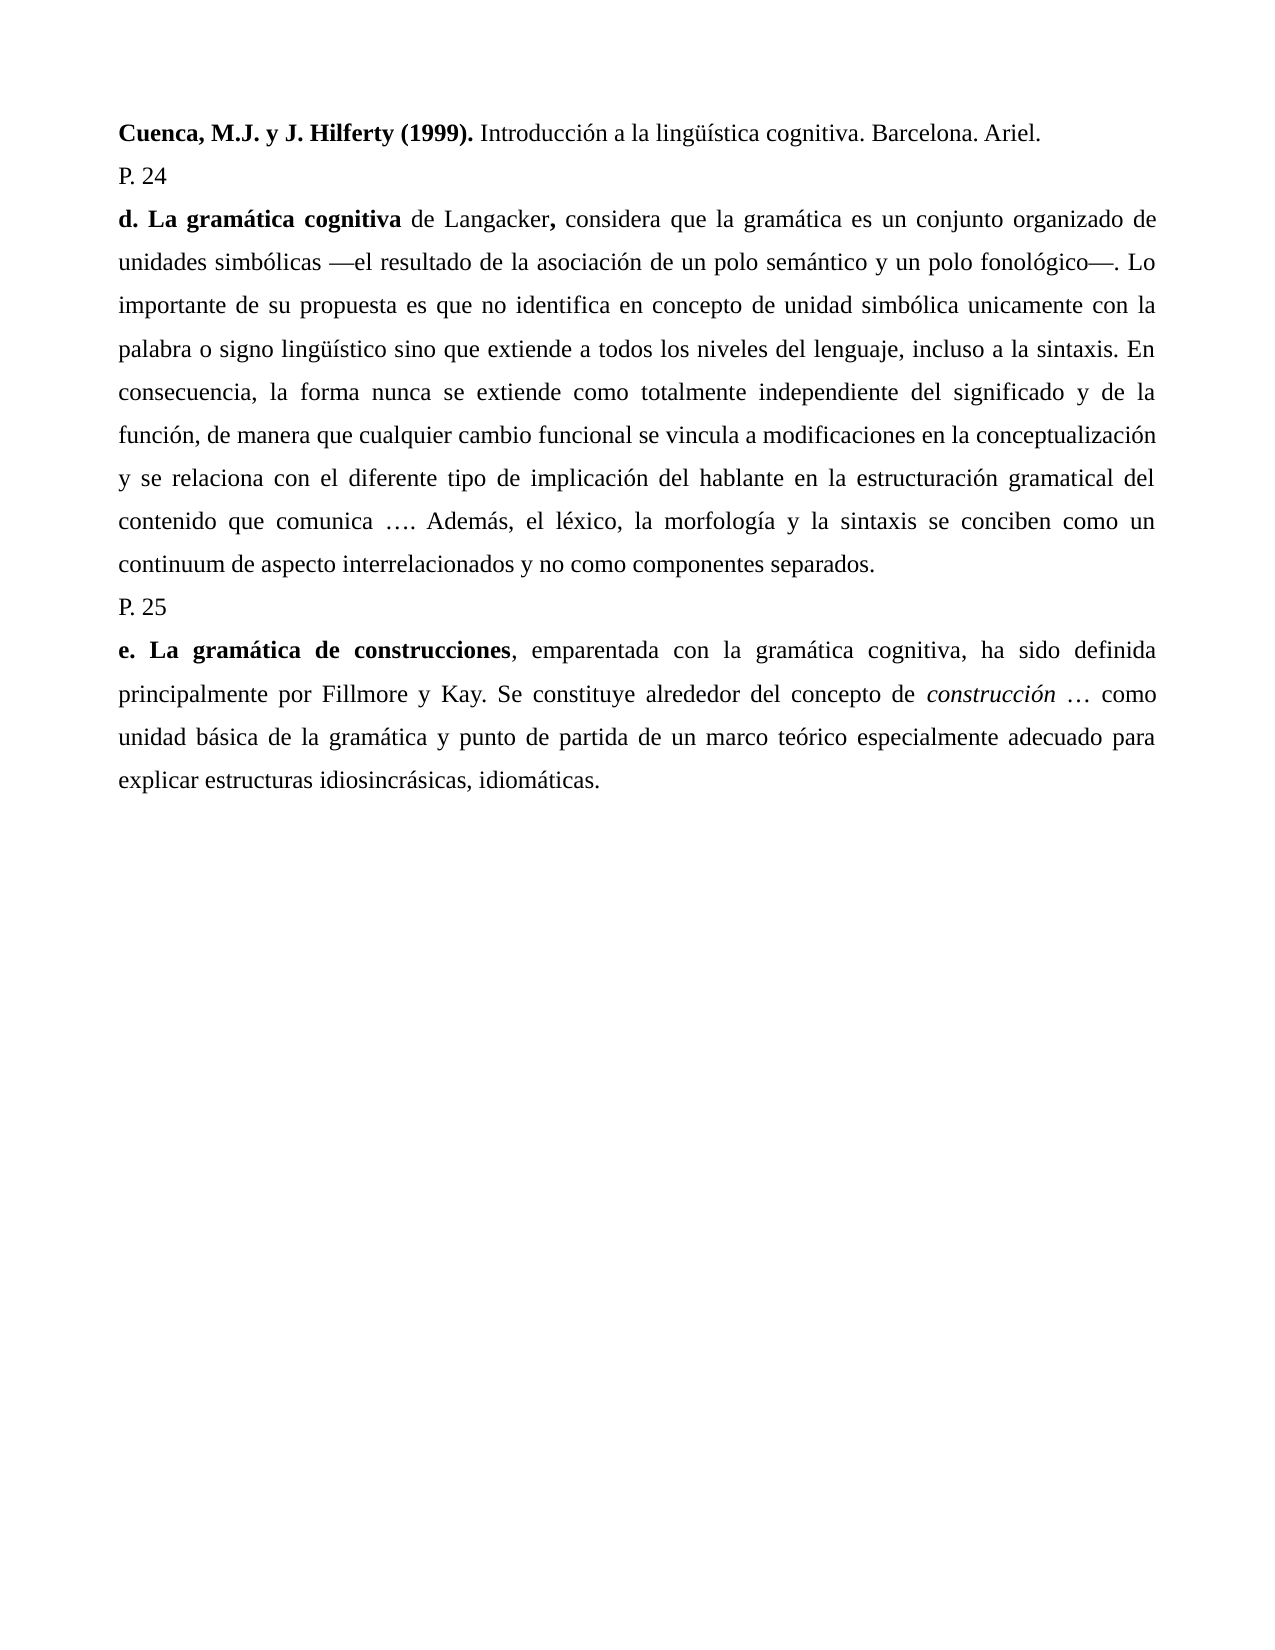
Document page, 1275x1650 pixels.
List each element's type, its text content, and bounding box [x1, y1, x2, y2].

text P. 25 [118, 592, 1157, 621]
text Cuenca, M.J. y J. Hilferty (1999). Introducción a la lingüística cognitiva. Barcelona. Ariel. [118, 118, 1157, 147]
text d. La gramática cognitiva de Langacker, considera que la gramática es un conjunto organizado de unidades simbólicas —el resultado de la asociación de un polo semántico y un polo fonológico—. Lo importante de su propuesta es que no identifica en concepto de unidad simbólica unicamente con la palabra o signo lingüístico sino que extiende a todos los niveles del lenguaje, incluso a la sintaxis. En consecuencia, la forma nunca se extiende como totalmente independiente del significado y de la función, de manera que cualquier cambio funcional se vincula a modificaciones en la conceptualización y se relaciona con el diferente tipo de implicación del hablante en la estructuración gramatical del contenido que comunica …. Además, el léxico, la morfología y la sintaxis se conciben como un continuum de aspecto interrelacionados y no como componentes separados. [118, 204, 1157, 578]
text P. 24 [118, 161, 1157, 190]
text e. La gramática de construcciones, emparentada con la gramática cognitiva, ha sido definida principalmente por Fillmore y Kay. Se constituye alrededor del concepto de construcción … como unidad básica de la gramática y punto de partida de un marco teórico especialmente adecuado para explicar estructuras idiosincrásicas, idiomáticas. [118, 636, 1157, 794]
